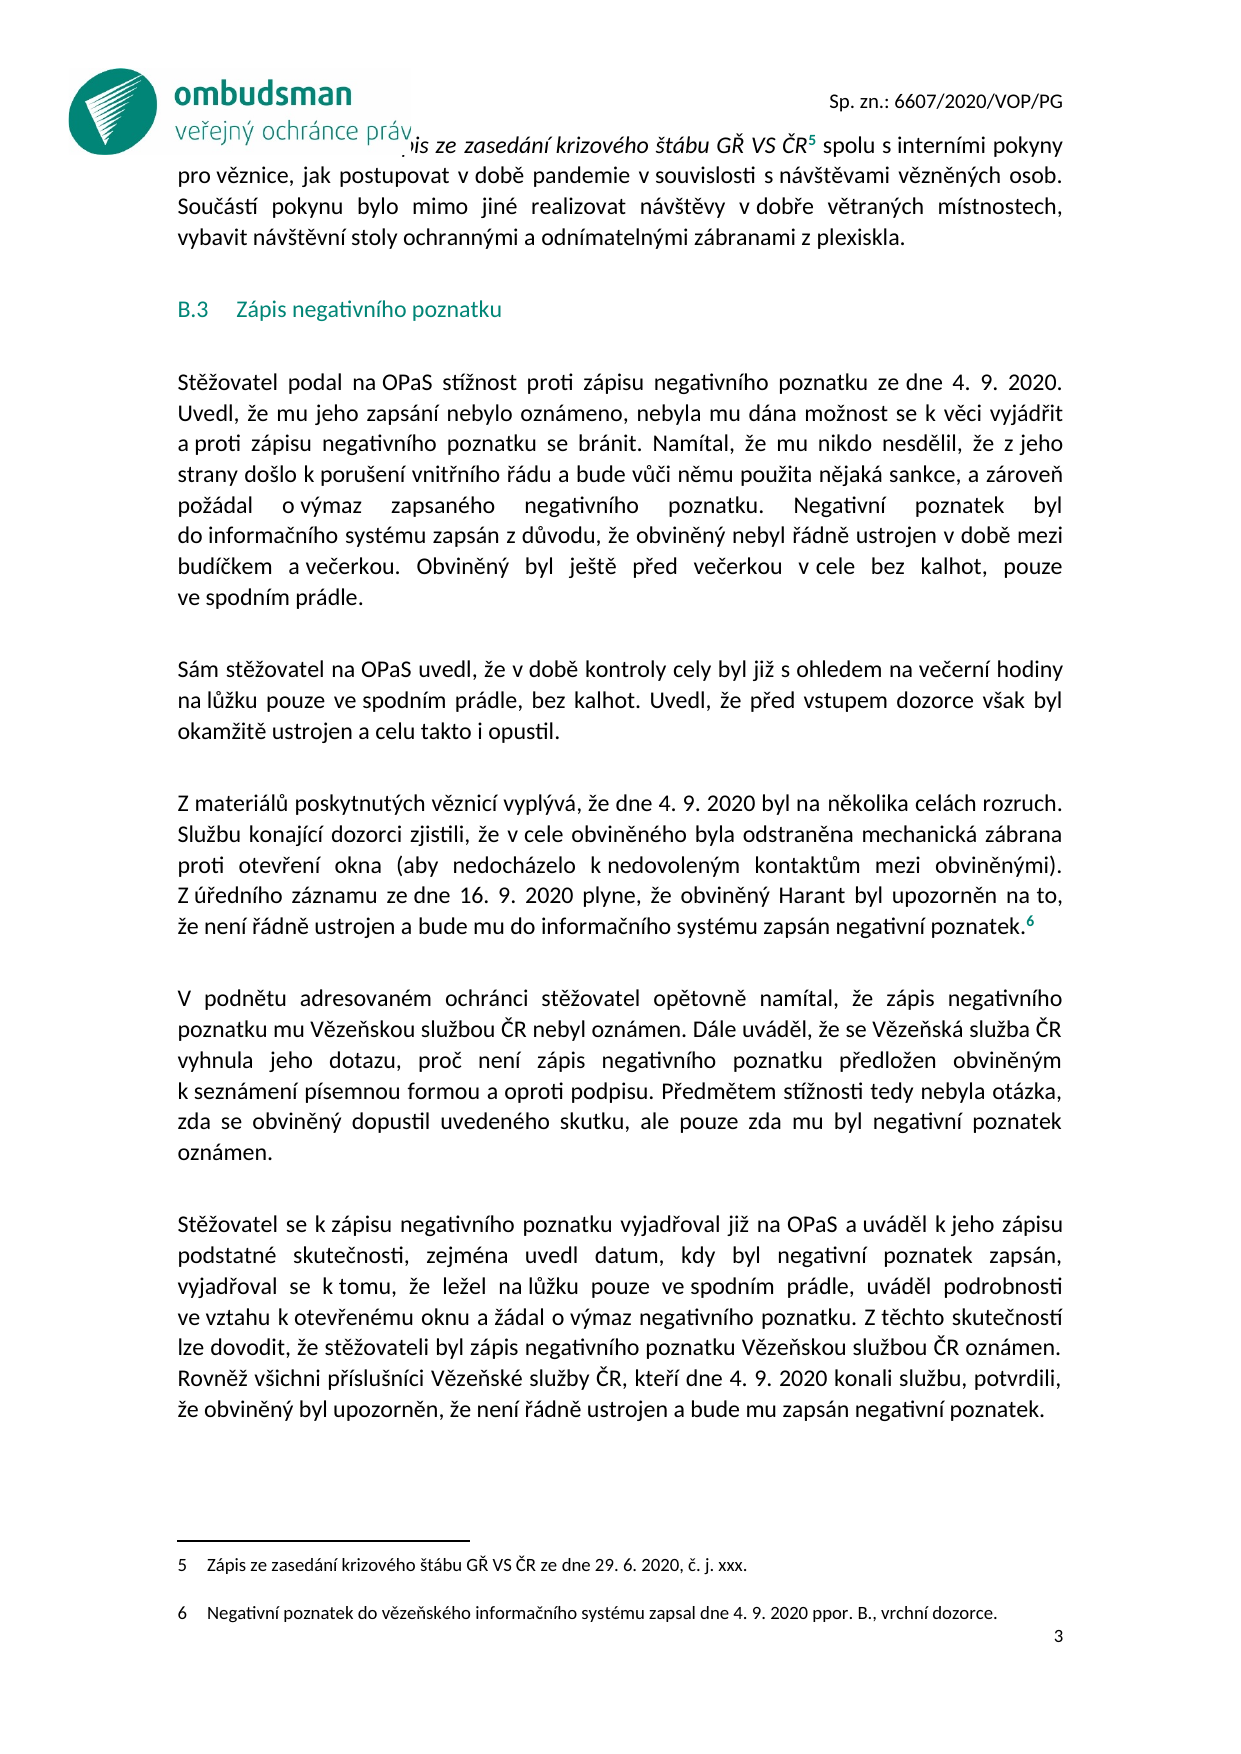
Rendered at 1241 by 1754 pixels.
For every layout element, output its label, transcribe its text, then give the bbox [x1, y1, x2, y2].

subtitle Zápis negativního poznatku [177, 294, 1063, 324]
text Z materiálů poskytnutých věznicí vyplývá, že dne 4. 9. 2020 byl na několika celách rozruch. Službu konající dozorci zjistili, že v cele obviněného byla odstraněna mechanická zábrana proti otevření okna (aby nedocházelo k nedovoleným kontaktům mezi obviněnými). Z úředního záznamu ze dne 16. 9. 2020 plyne, že obviněný Harant byl upozorněn na to, že není řádně ustrojen a bude mu do informačního systému zapsán negativní poznatek. [177, 788, 1063, 940]
text Věznice dále zaslala Zápis ze zasedání krizového štábu GŘ VS ČR spolu s interními pokyny pro věznice, jak postupovat v době pandemie v souvislosti s návštěvami vězněných osob. Součástí pokynu bylo mimo jiné realizovat návštěvy v dobře větraných místnostech, vybavit návštěvní stoly ochrannými a odnímatelnými zábranami z plexiskla. [177, 130, 1063, 251]
text Stěžovatel se k zápisu negativního poznatku vyjadřoval již na OPaS a uváděl k jeho zápisu podstatné skutečnosti, zejména uvedl datum, kdy byl negativní poznatek zapsán, vyjadřoval se k tomu, že ležel na lůžku pouze ve spodním prádle, uváděl podrobnosti ve vztahu k otevřenému oknu a žádal o výmaz negativního poznatku. Z těchto skutečností lze dovodit, že stěžovateli byl zápis negativního poznatku Vězeňskou službou ČR oznámen. Rovněž všichni příslušníci Vězeňské služby ČR, kteří dne 4. 9. 2020 konali službu, potvrdili, že obviněný byl upozorněn, že není řádně ustrojen a bude mu zapsán negativní poznatek. [177, 1209, 1063, 1423]
text V podnětu adresovaném ochránci stěžovatel opětovně namítal, že zápis negativního poznatku mu Vězeňskou službou ČR nebyl oznámen. Dále uváděl, že se Vězeňská služba ČR vyhnula jeho dotazu, proč není zápis negativního poznatku předložen obviněným k seznámení písemnou formou a oproti podpisu. Předmětem stížnosti tedy nebyla otázka, zda se obviněný dopustil uvedeného skutku, ale pouze zda mu byl negativní poznatek oznámen. [177, 983, 1063, 1166]
text Stěžovatel podal na OPaS stížnost proti zápisu negativního poznatku ze dne 4. 9. 2020. Uvedl, že mu jeho zapsání nebylo oznámeno, nebyla mu dána možnost se k věci vyjádřit a proti zápisu negativního poznatku se bránit. Namítal, že mu nikdo nesdělil, že z jeho strany došlo k porušení vnitřního řádu a bude vůči němu použita nějaká sankce, a zároveň požádal o výmaz zapsaného negativního poznatku. Negativní poznatek byl do informačního systému zapsán z důvodu, že obviněný nebyl řádně ustrojen v době mezi budíčkem a večerkou. Obviněný byl ještě před večerkou v cele bez kalhot, pouze ve spodním prádle. [177, 367, 1063, 611]
text Zápis ze zasedání krizového štábu GŘ VS ČR ze dne 29. 6. 2020, č. j. xxx. [177, 1553, 1063, 1576]
text Sám stěžovatel na OPaS uvedl, že v době kontroly cely byl již s ohledem na večerní hodiny na lůžku pouze ve spodním prádle, bez kalhot. Uvedl, že před vstupem dozorce však byl okamžitě ustrojen a celu takto i opustil. [177, 654, 1063, 745]
text Negativní poznatek do vězeňského informačního systému zapsal dne 4. 9. 2020 ppor. B., vrchní dozorce. [177, 1601, 1063, 1624]
